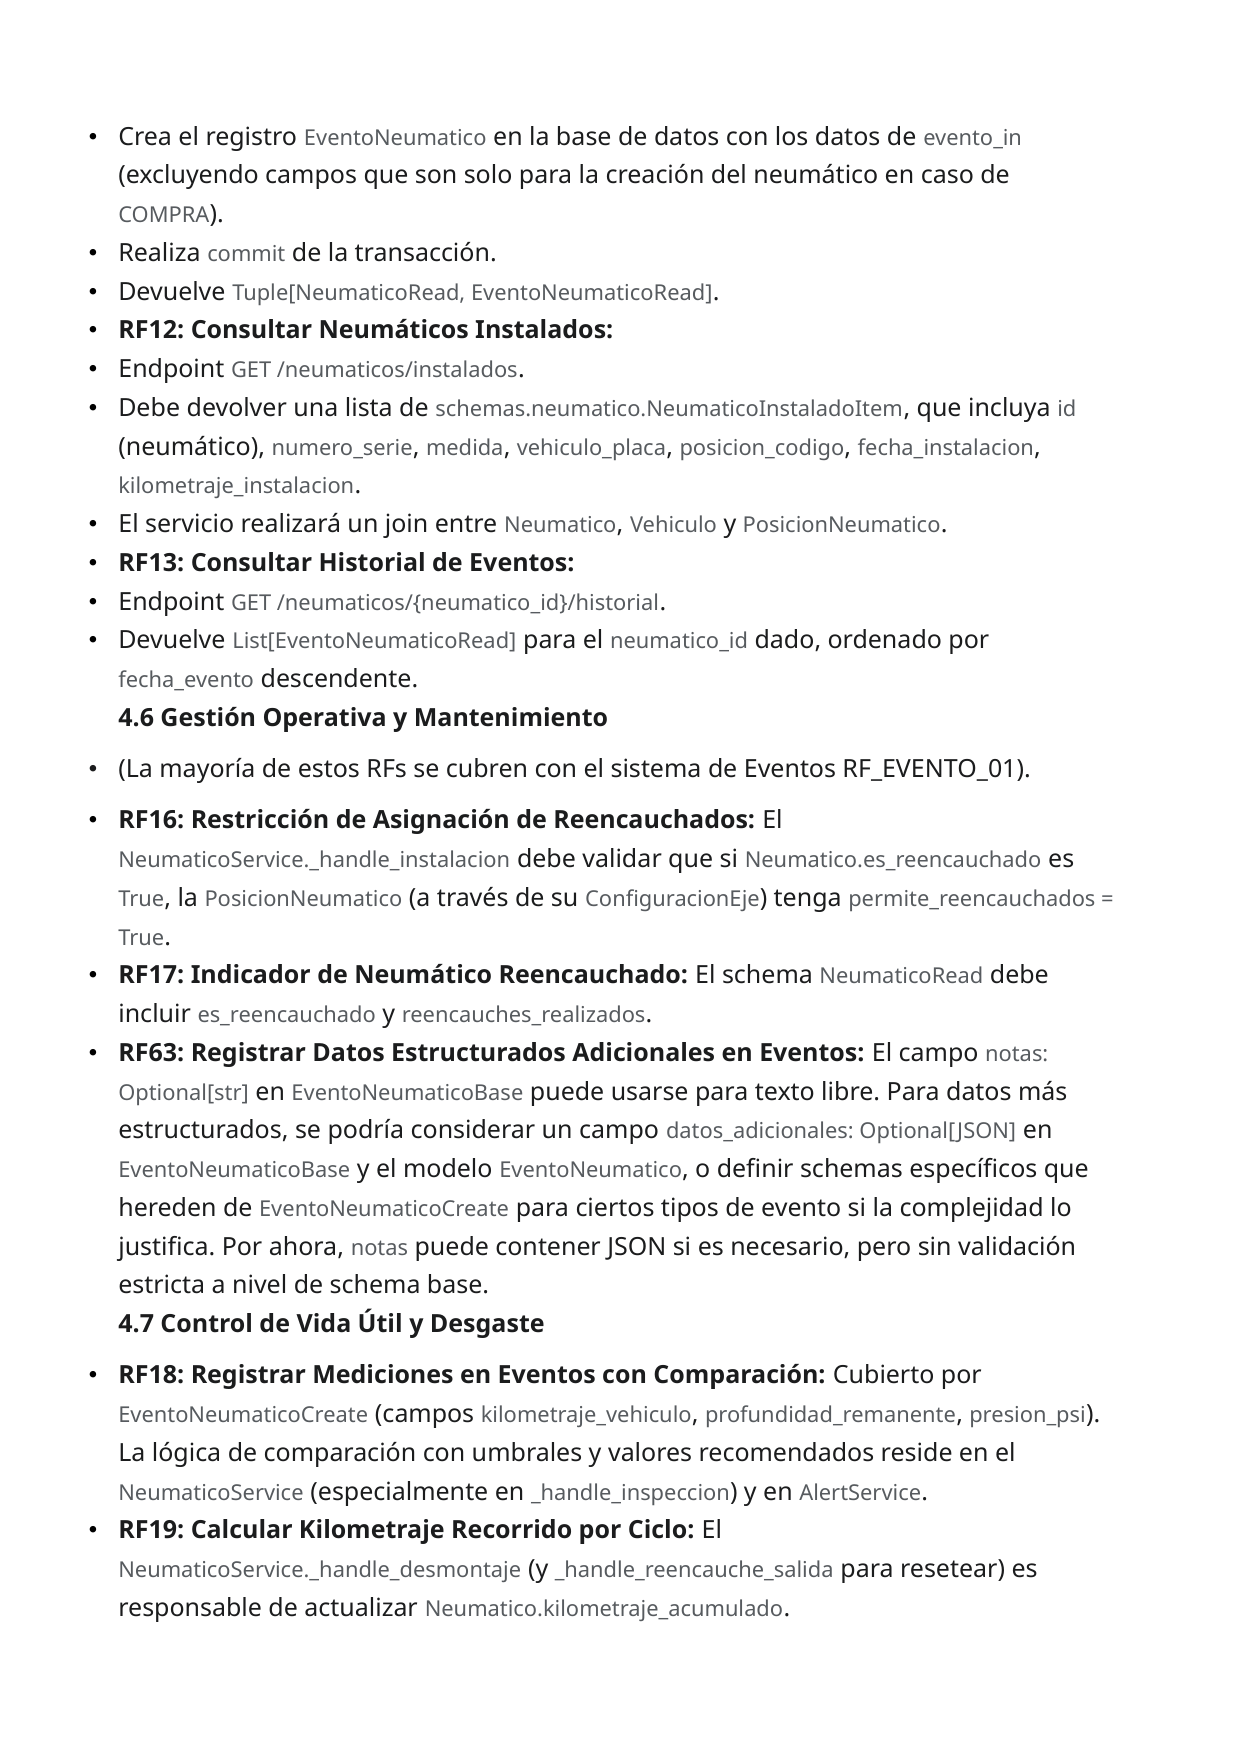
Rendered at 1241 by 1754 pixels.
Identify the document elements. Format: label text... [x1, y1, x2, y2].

list RF18: Registrar Mediciones en Eventos con Comparación: Cubierto por EventoNeumaticoCreate (campos kilometraje_vehiculo, profundidad_remanente, presion_psi). La lógica de comparación con umbrales y valores recomendados reside en el NeumaticoService (especialmente en _handle_inspeccion) y en AlertService. [118, 1357, 1122, 1507]
list Debe devolver una lista de schemas.neumatico.NeumaticoInstaladoItem, que incluya id (neumático), numero_serie, medida, vehiculo_placa, posicion_codigo, fecha_instalacion, kilometraje_instalacion. [118, 389, 1122, 501]
list RF13: Consultar Historial de Eventos: [118, 544, 1122, 578]
list RF19: Calcular Kilometraje Recorrido por Ciclo: El NeumaticoService._handle_desmontaje (y _handle_reencauche_salida para resetear) es responsable de actualizar Neumatico.kilometraje_acumulado. [118, 1512, 1122, 1623]
list Devuelve List[EventoNeumaticoRead] para el neumatico_id dado, ordenado por fecha_evento descendente. [118, 622, 1122, 695]
list RF12: Consultar Neumáticos Instalados: [118, 312, 1122, 346]
list Realiza commit de la transacción. [118, 234, 1122, 268]
list RF17: Indicador de Neumático Reencauchado: El schema NeumaticoRead debe incluir es_reencauchado y reencauches_realizados. [118, 957, 1122, 1030]
list RF16: Restricción de Asignación de Reencauchados: El NeumaticoService._handle_instalacion debe validar que si Neumatico.es_reencauchado es True, la PosicionNeumatico (a través de su ConfiguracionEje) tenga permite_reencauchados = True. [118, 802, 1122, 952]
list Devuelve Tuple[NeumaticoRead, EventoNeumaticoRead]. [118, 273, 1122, 307]
subtitle 4.7 Control de Vida Útil y Desgaste [118, 1306, 1122, 1340]
list (La mayoría de estos RFs se cubren con el sistema de Eventos RF_EVENTO_01). [118, 751, 1122, 785]
list Crea el registro EventoNeumatico en la base de datos con los datos de evento_in (excluyendo campos que son solo para la creación del neumático en caso de COMPRA). [118, 118, 1122, 230]
list El servicio realizará un join entre Neumatico, Vehiculo y PosicionNeumatico. [118, 506, 1122, 540]
list Endpoint GET /neumaticos/instalados. [118, 351, 1122, 385]
subtitle 4.6 Gestión Operativa y Mantenimiento [118, 699, 1122, 733]
list Endpoint GET /neumaticos/{neumatico_id}/historial. [118, 583, 1122, 617]
list RF63: Registrar Datos Estructurados Adicionales en Eventos: El campo notas: Optional[str] en EventoNeumaticoBase puede usarse para texto libre. Para datos más estructurados, se podría considerar un campo datos_adicionales: Optional[JSON] en EventoNeumaticoBase y el modelo EventoNeumatico, o definir schemas específicos que hereden de EventoNeumaticoCreate para ciertos tipos de evento si la complejidad lo justifica. Por ahora, notas puede contener JSON si es necesario, pero sin validación estricta a nivel de schema base. [118, 1034, 1122, 1301]
